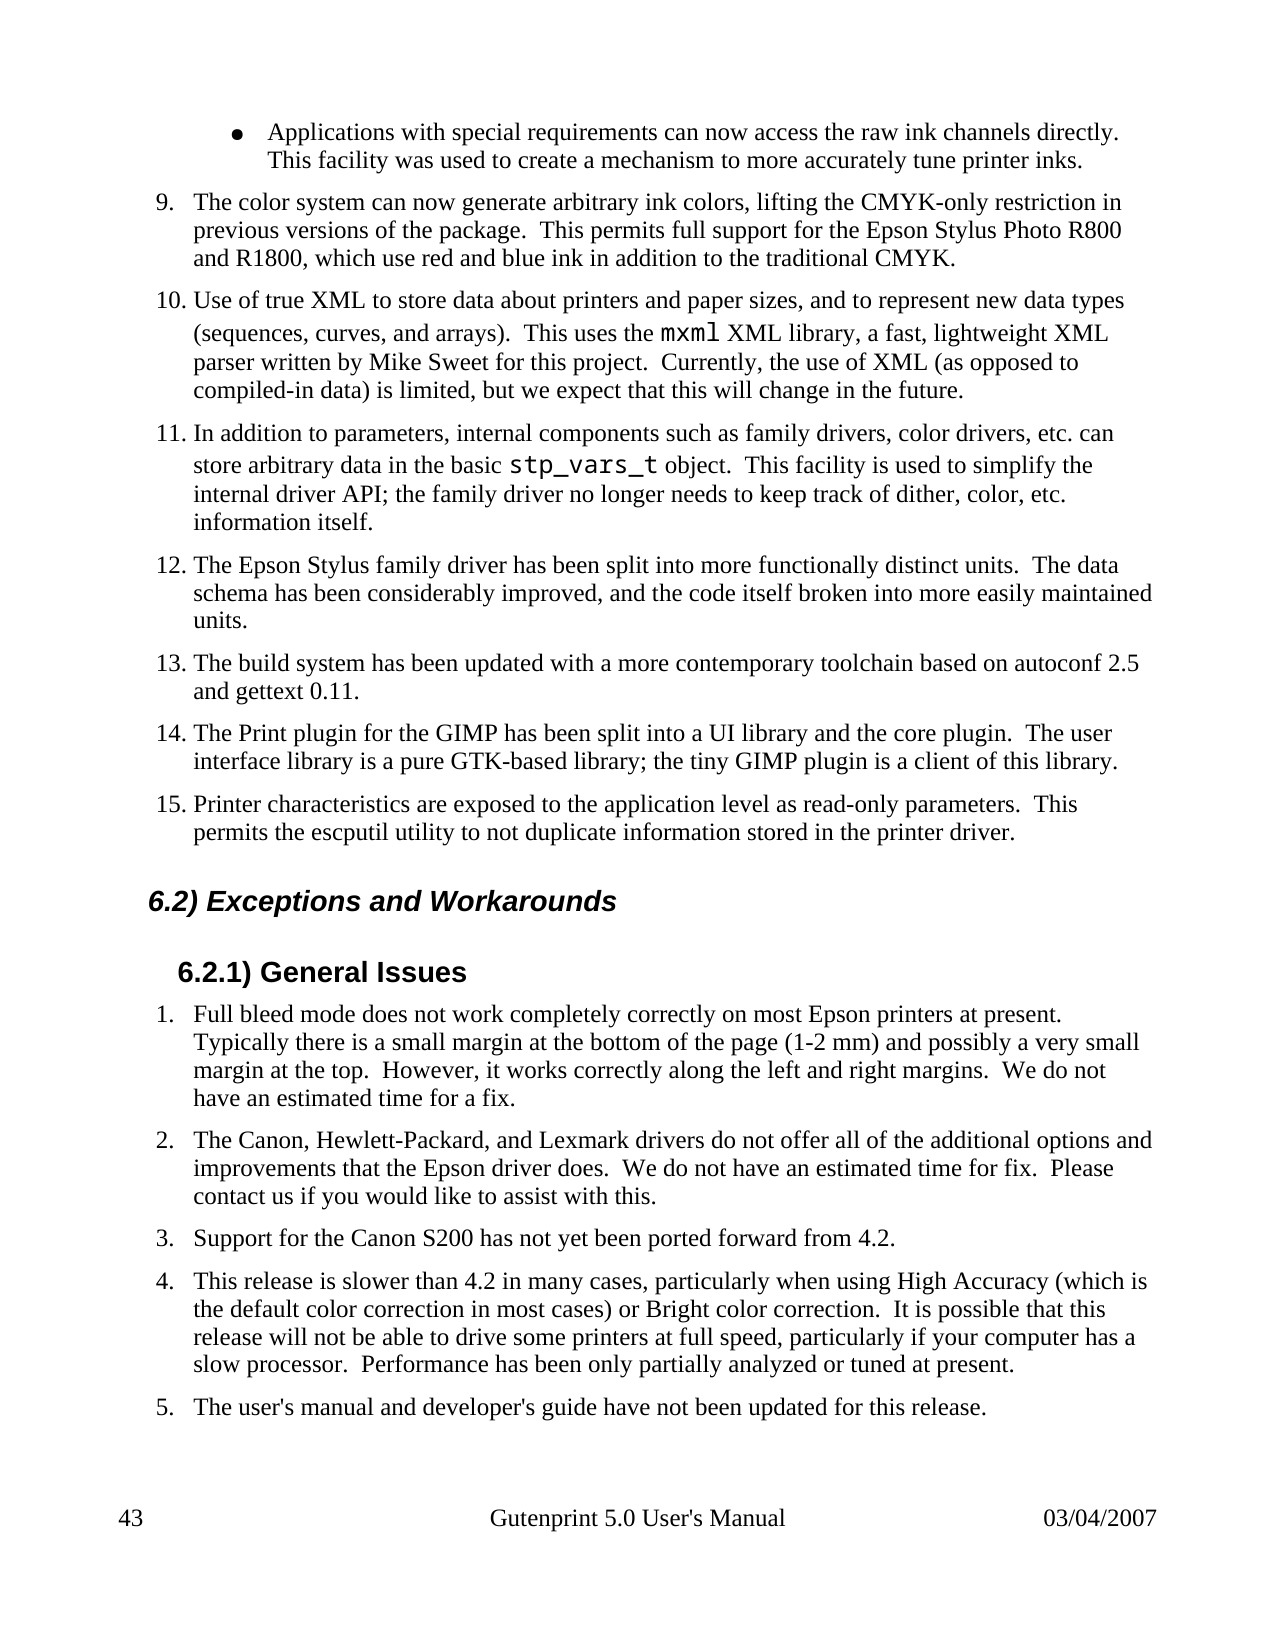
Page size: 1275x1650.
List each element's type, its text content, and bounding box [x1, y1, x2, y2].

list This release is slower than 4.2 in many cases, particularly when using High Accuracy (which is the default color correction in most cases) or Bright color correction. It is possible that this release will not be able to drive some printers at full speed, particularly if your computer has a slow processor. Performance has been only partially analyzed or tuned at present. [156, 1267, 1157, 1378]
list Support for the Canon S200 has not yet been ported forward from 4.2. [156, 1224, 1157, 1252]
list The Canon, Hewlett-Packard, and Lexmark drivers do not offer all of the additional options and improvements that the Epson driver does. We do not have an estimated time for fix. Please contact us if you would like to assist with this. [156, 1126, 1157, 1209]
list Full bleed mode does not work completely correctly on most Epson printers at present. Typically there is a small margin at the bottom of the page (1-2 mm) and possibly a very small margin at the top. However, it works correctly along the left and right margins. We do not have an estimated time for a fix. [156, 1001, 1157, 1111]
list The Epson Stylus family driver has been split into more functionally distinct units. The data schema has been considerably improved, and the code itself broken into more easily maintained units. [156, 551, 1157, 634]
list Printer characteristics are exposed to the application level as read-only parameters. This permits the escputil utility to not duplicate information stored in the printer driver. [156, 790, 1157, 845]
subtitle General Issues [177, 956, 1157, 988]
list The color system can now generate arbitrary ink colors, lifting the CMYK-only restriction in previous versions of the package. This permits full support for the Epson Stylus Photo R800 and R1800, which use red and blue ink in addition to the traditional CMYK. [156, 188, 1157, 272]
list In addition to parameters, internal components such as family drivers, color drivers, etc. can store arbitrary data in the basic stp_vars_t object. This facility is used to simplify the internal driver API; the family driver no longer needs to keep track of dither, color, etc. information itself. [156, 419, 1157, 536]
list The Print plugin for the GIMP has been split into a UI library and the core plugin. The user interface library is a pure GTK-based library; the tiny GIMP plugin is a client of this library. [156, 719, 1157, 775]
subtitle Exceptions and Workarounds [148, 885, 1157, 918]
list Applications with special requirements can now access the raw ink channels directly. This facility was used to create a mechanism to more accurately tune printer inks. [229, 118, 1157, 173]
list The user's manual and developer's guide have not been updated for this release. [156, 1393, 1157, 1421]
list The build system has been updated with a more contemporary toolchain based on autoconf 2.5 and gettext 0.11. [156, 649, 1157, 704]
list Use of true XML to store data about printers and paper sizes, and to represent new data types (sequences, curves, and arrays). This uses the mxml XML library, a fast, lightweight XML parser written by Mike Sweet for this project. Currently, the use of XML (as opposed to compiled-in data) is limited, but we expect that this will change in the future. [156, 287, 1157, 404]
